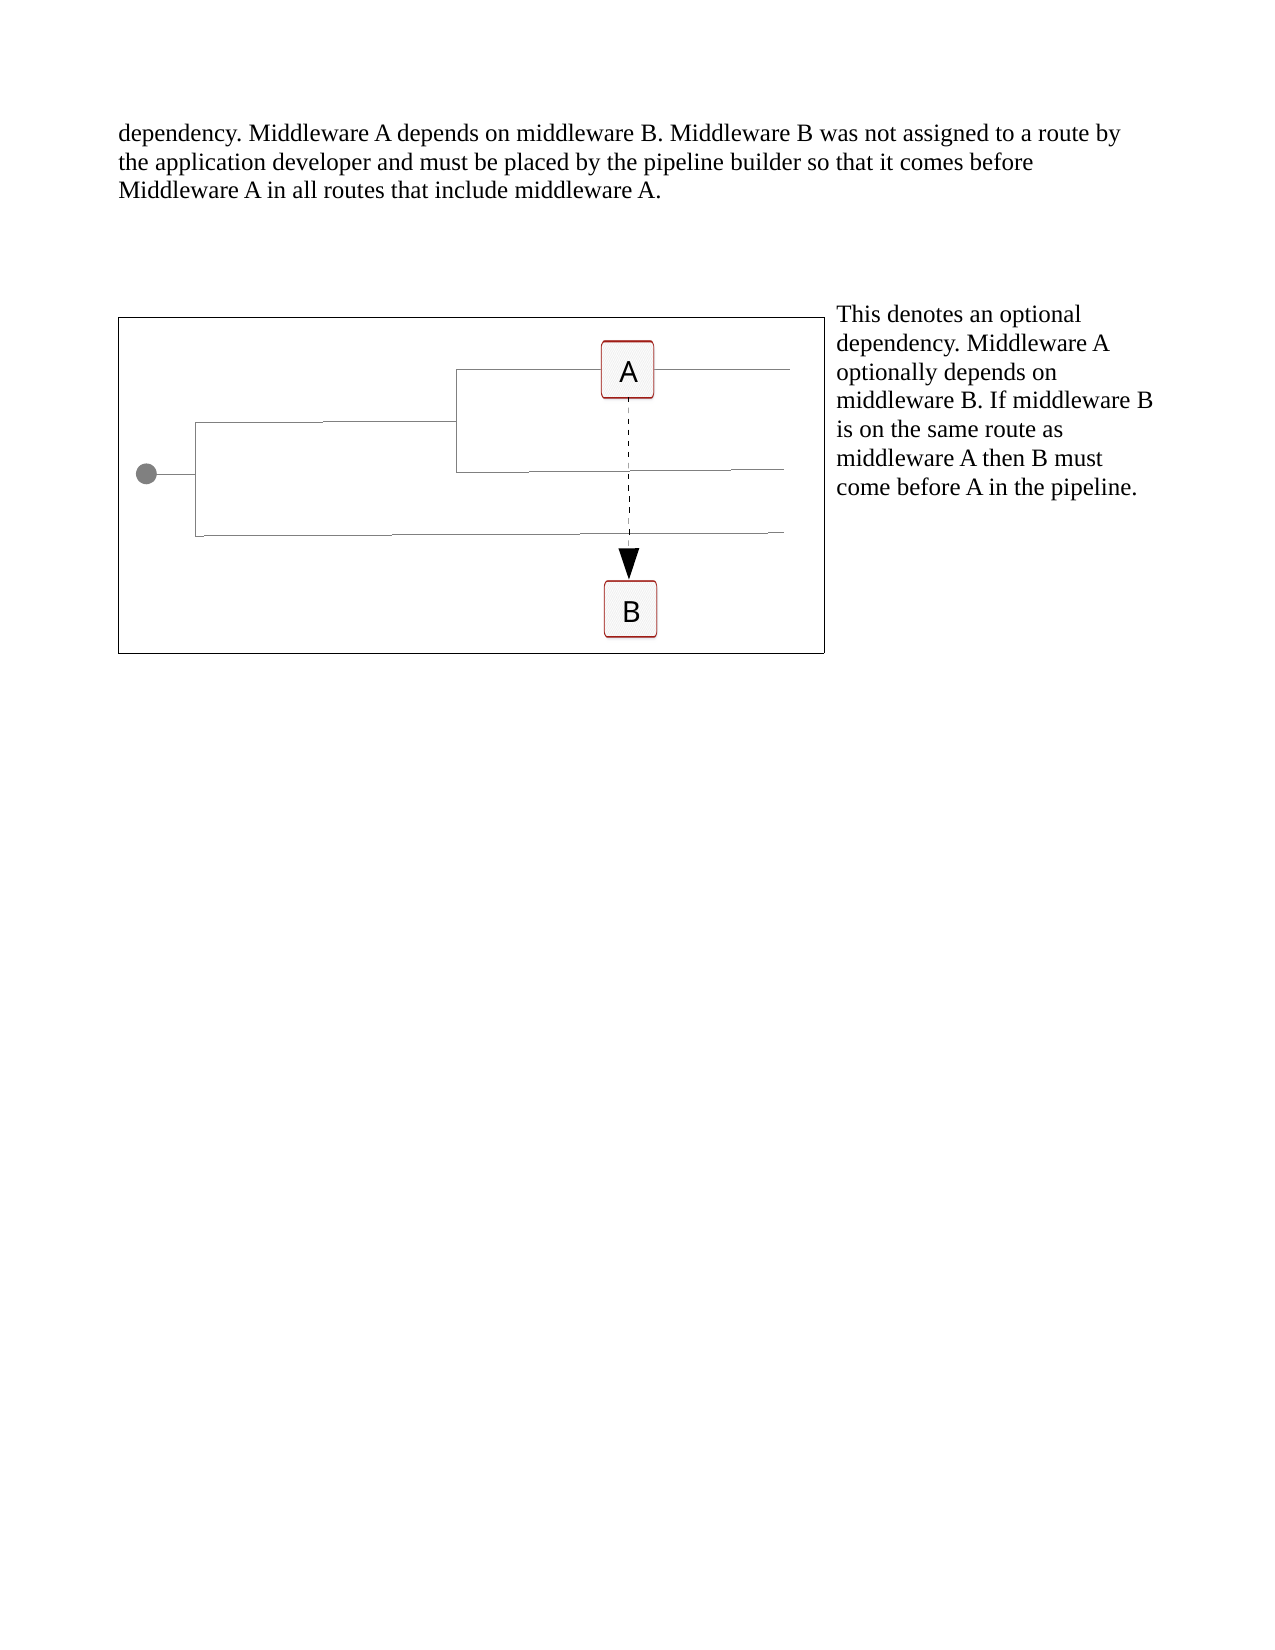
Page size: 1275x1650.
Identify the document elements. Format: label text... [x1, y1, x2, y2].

picture [598, 336, 659, 407]
text This denotes an optional dependency. Middleware A optionally depends on middleware B. If middleware B is on the same route as middleware A then B must come before A in the pipeline. [118, 299, 1157, 501]
picture [601, 576, 662, 646]
text This denotes an optional dependency. Middleware A optionally depends on middleware B. If middleware B is on the same route as middleware A then B must come before A in the pipeline. [119, 318, 824, 653]
text This denotes a required dependency. Middleware A depends on middleware B. Middleware B was not assigned to a route by the application developer and must be placed by the pipeline builder so that it comes before Middleware A in all routes that include middleware A. [118, 118, 1157, 204]
